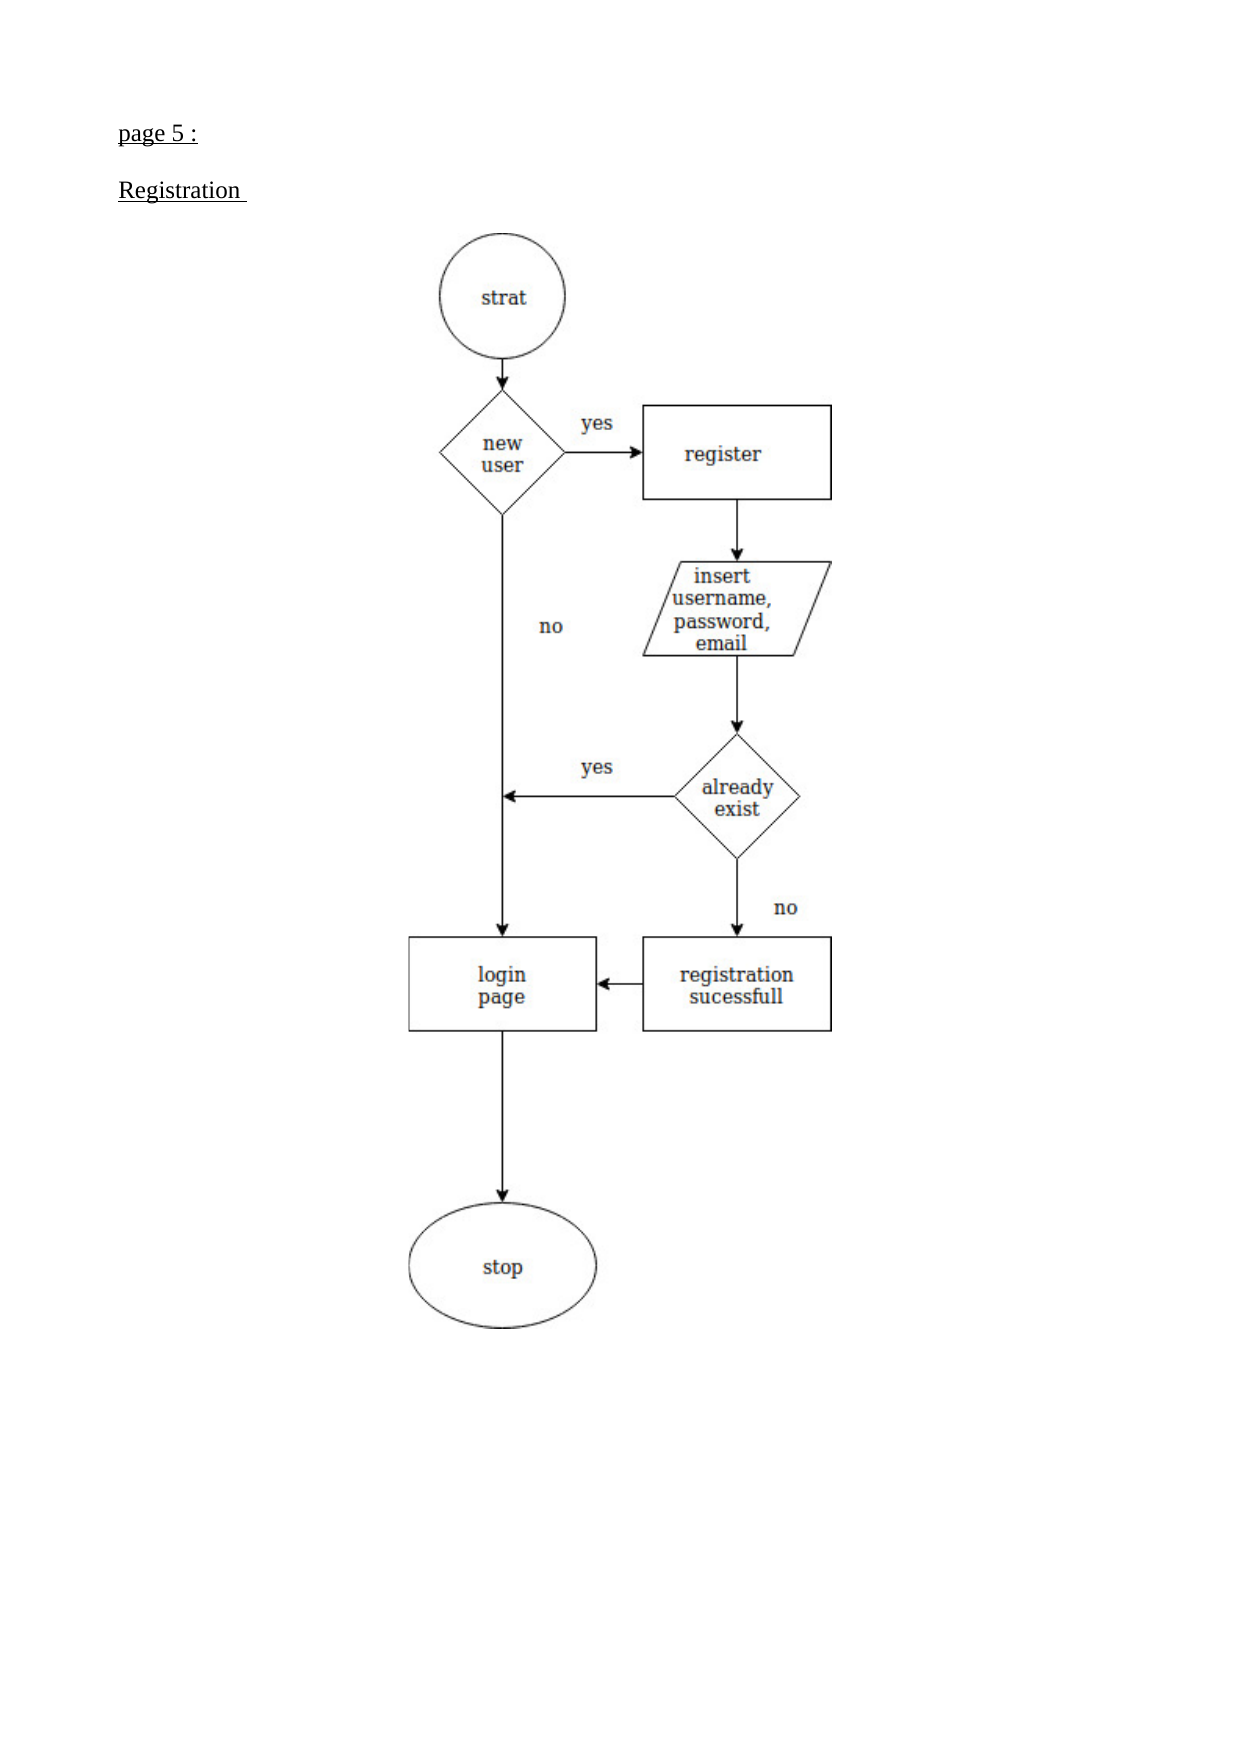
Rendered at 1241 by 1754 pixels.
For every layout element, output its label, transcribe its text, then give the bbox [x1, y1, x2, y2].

picture [408, 233, 832, 1329]
text page 5 : [118, 118, 1122, 147]
text Registration [118, 176, 1122, 204]
